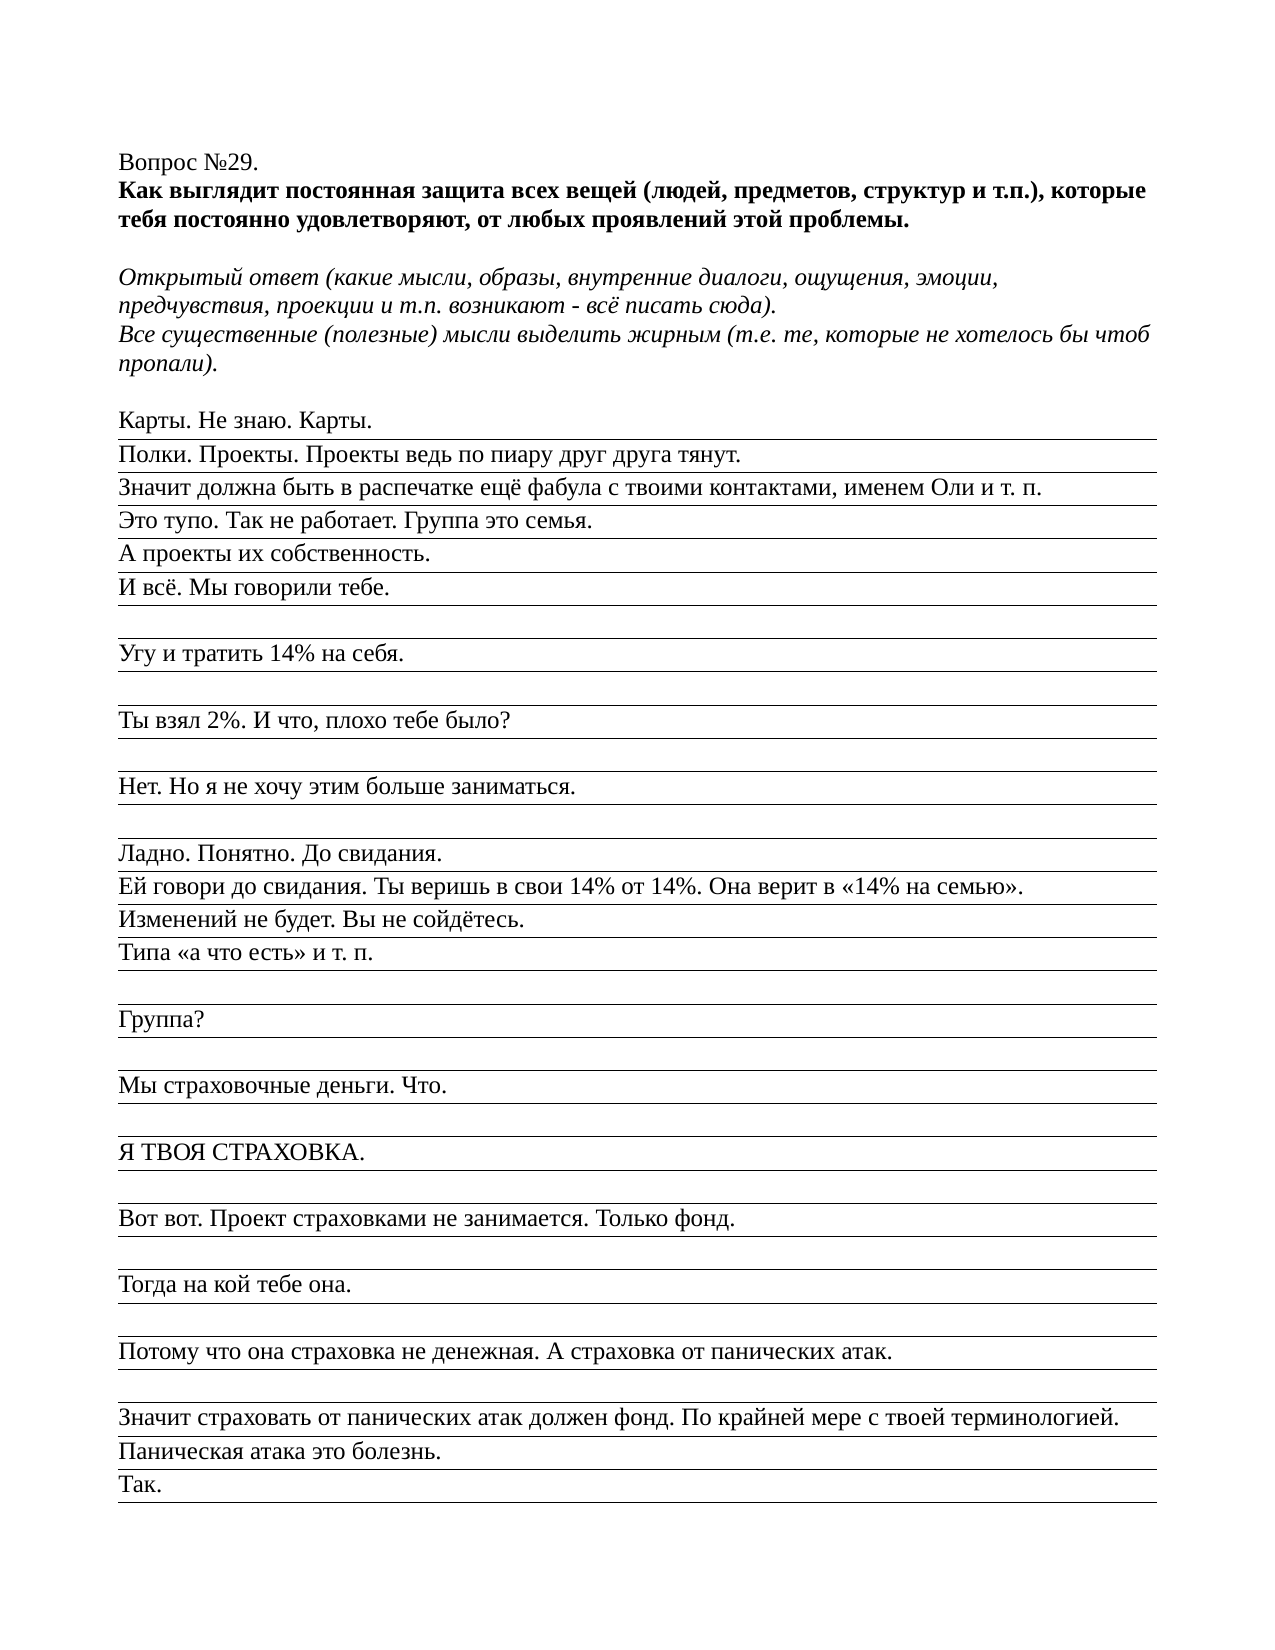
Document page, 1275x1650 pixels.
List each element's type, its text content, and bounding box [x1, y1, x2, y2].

text Тогда на кой тебе она. [118, 1270, 1157, 1303]
text А проекты их собственность. [118, 539, 1157, 572]
text Полки. Проекты. Проекты ведь по пиару друг друга тянут. [118, 440, 1157, 472]
text Вот вот. Проект страховками не занимается. Только фонд. [118, 1204, 1157, 1236]
text Значит должна быть в распечатке ещё фабула с твоими контактами, именем Оли и т. п. [118, 473, 1157, 505]
text Вопрос №29. [118, 147, 1157, 176]
text Типа «а что есть» и т. п. [118, 938, 1157, 970]
text Все существенные (полезные) мысли выделить жирным (т.е. те, которые не хотелось бы чтоб пропали). [118, 319, 1157, 377]
text Группа? [118, 1005, 1157, 1037]
text Я ТВОЯ СТРАХОВКА. [118, 1137, 1157, 1170]
text Изменений не будет. Вы не сойдётесь. [118, 905, 1157, 937]
text Ты взял 2%. И что, плохо тебе было? [118, 706, 1157, 738]
text Нет. Но я не хочу этим больше заниматься. [118, 772, 1157, 804]
text Открытый ответ (какие мысли, образы, внутренние диалоги, ощущения, эмоции, предчувствия, проекции и т.п. возникают - всё писать сюда). [118, 262, 1157, 319]
text Карты. Не знаю. Карты. [118, 406, 1157, 439]
text И всё. Мы говорили тебе. [118, 573, 1157, 605]
text Значит страховать от панических атак должен фонд. По крайней мере с твоей терминологией. [118, 1403, 1157, 1436]
text Ладно. Понятно. До свидания. [118, 839, 1157, 871]
text Паническая атака это болезнь. [118, 1437, 1157, 1469]
text Ей говори до свидания. Ты веришь в свои 14% от 14%. Она верит в «14% на семью». [118, 872, 1157, 904]
text Угу и тратить 14% на себя. [118, 639, 1157, 671]
text Так. [118, 1470, 1157, 1502]
text Мы страховочные деньги. Что. [118, 1071, 1157, 1103]
text Это тупо. Так не работает. Группа это семья. [118, 506, 1157, 538]
text Как выглядит постоянная защита всех вещей (людей, предметов, структур и т.п.), которые тебя постоянно удовлетворяют, от любых проявлений этой проблемы. [118, 176, 1157, 233]
text Потому что она страховка не денежная. А страховка от панических атак. [118, 1337, 1157, 1369]
